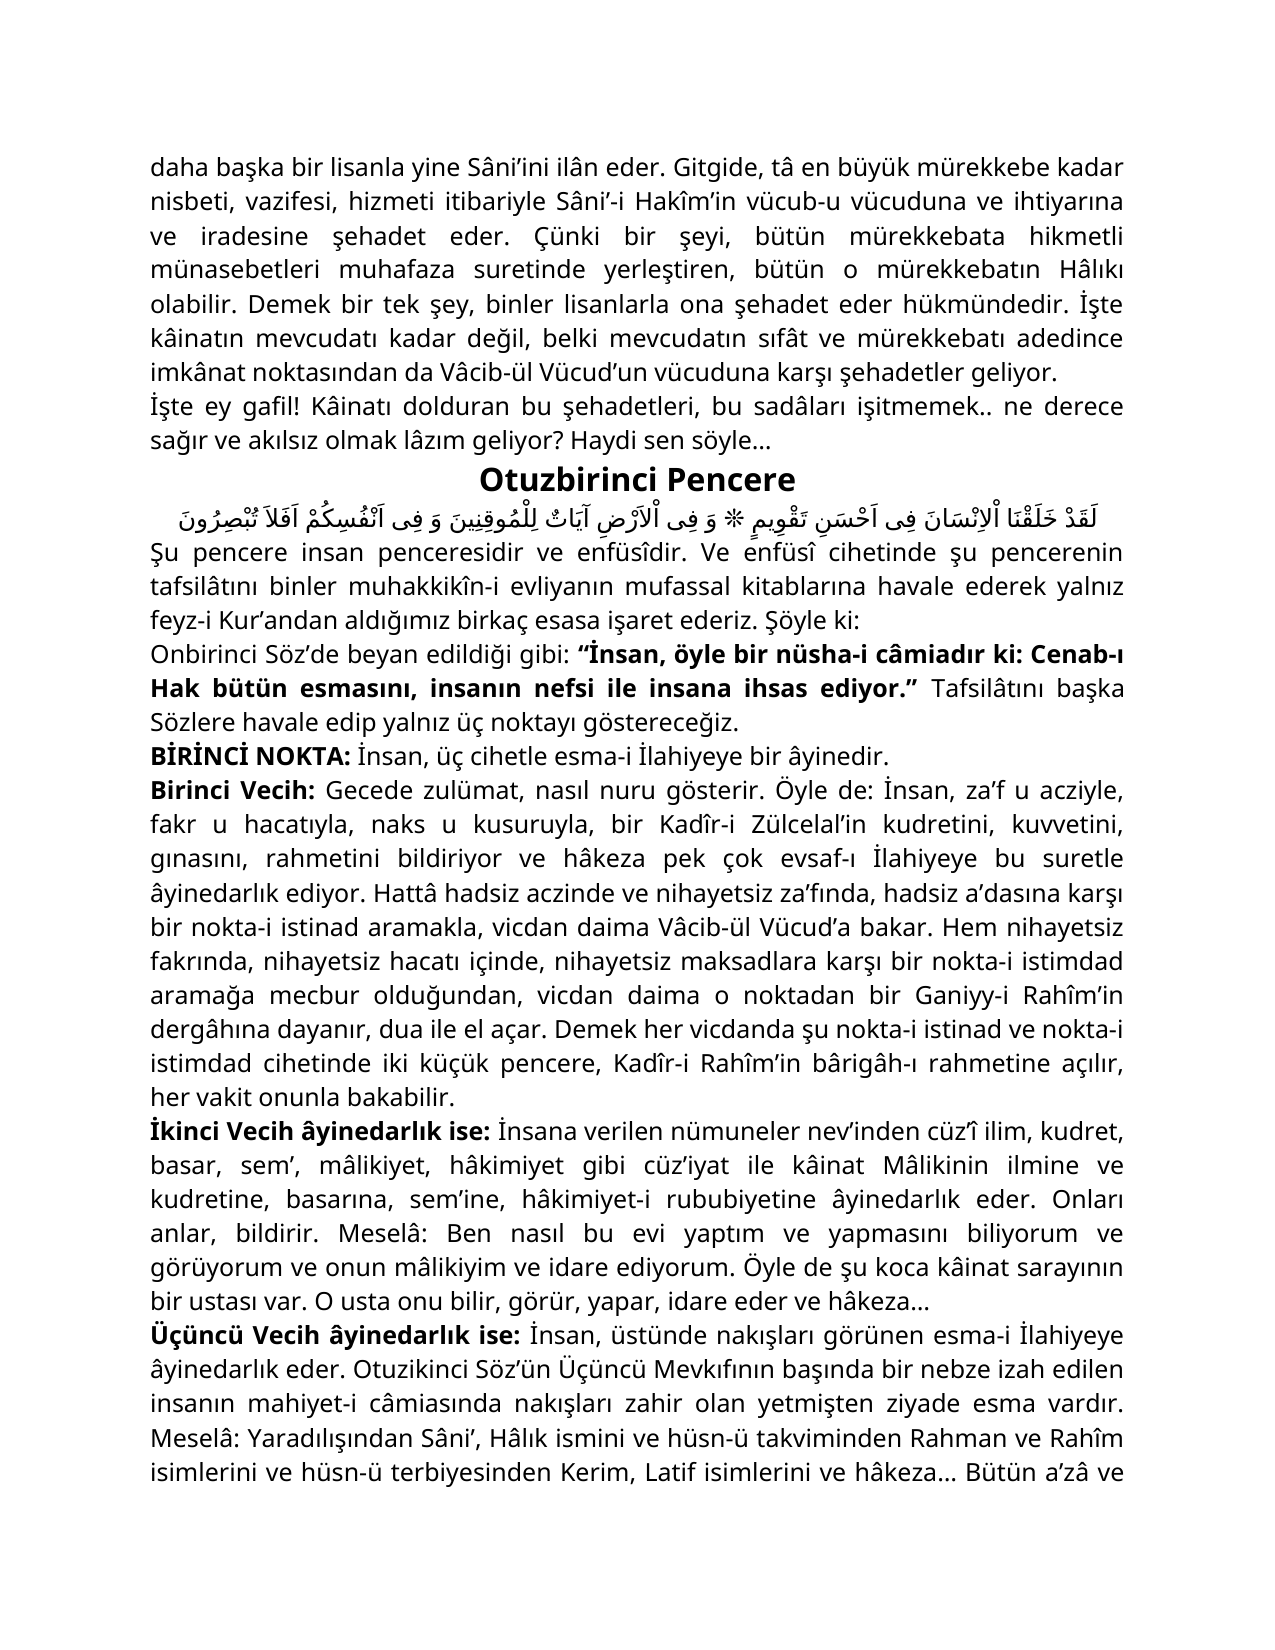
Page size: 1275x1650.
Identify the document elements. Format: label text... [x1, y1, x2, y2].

text Birinci Vecih: Gecede zulümat, nasıl nuru gösterir. Öyle de: İnsan, za’f u acziyle, fakr u hacatıyla, naks u kusuruyla, bir Kadîr-i Zülcelal’in kudretini, kuvvetini, gınasını, rahmetini bildiriyor ve hâkeza pek çok evsaf-ı İlahiyeye bu suretle âyinedarlık ediyor. Hattâ hadsiz aczinde ve nihayetsiz za’fında, hadsiz a’dasına karşı bir nokta-i istinad aramakla, vicdan daima Vâcib-ül Vücud’a bakar. Hem nihayetsiz fakrında, nihayetsiz hacatı içinde, nihayetsiz maksadlara karşı bir nokta-i istimdad aramağa mecbur olduğundan, vicdan daima o noktadan bir Ganiyy-i Rahîm’in dergâhına dayanır, dua ile el açar. Demek her vicdanda şu nokta-i istinad ve nokta-i istimdad cihetinde iki küçük pencere, Kadîr-i Rahîm’in bârigâh-ı rahmetine açılır, her vakit onunla bakabilir. [150, 773, 1125, 1114]
text BİRİNCİ NOKTA: İnsan, üç cihetle esma-i İlahiyeye bir âyinedir. [150, 739, 1125, 773]
text Şu pencere insan penceresidir ve enfüsîdir. Ve enfüsî cihetinde şu pencerenin tafsilâtını binler muhakkikîn-i evliyanın mufassal kitablarına havale ederek yalnız feyz-i Kur’andan aldığımız birkaç esasa işaret ederiz. Şöyle ki: [150, 534, 1125, 637]
text İkinci Vecih âyinedarlık ise: İnsana verilen nümuneler nev’inden cüz’î ilim, kudret, basar, sem’, mâlikiyet, hâkimiyet gibi cüz’iyat ile kâinat Mâlikinin ilmine ve kudretine, basarına, sem’ine, hâkimiyet-i rububiyetine âyinedarlık eder. Onları anlar, bildirir. Meselâ: Ben nasıl bu evi yaptım ve yapmasını biliyorum ve görüyorum ve onun mâlikiyim ve idare ediyorum. Öyle de şu koca kâinat sarayının bir ustası var. O usta onu bilir, görür, yapar, idare eder ve hâkeza… [150, 1114, 1125, 1318]
text لَقَدْ خَلَقْنَا اْلاِنْسَانَ فِى اَحْسَنِ تَقْوِيمٍ ❊ وَ فِى اْلاَرْضِ آيَاتٌ لِلْمُوقِنِينَ وَ فِى اَنْفُسِكُمْ اَفَلاَ تُبْصِرُونَ [150, 501, 1125, 534]
text Onbirinci Söz’de beyan edildiği gibi: “İnsan, öyle bir nüsha-i câmiadır ki: Cenab-ı Hak bütün esmasını, insanın nefsi ile insana ihsas ediyor.” Tafsilâtını başka Sözlere havale edip yalnız üç noktayı göstereceğiz. [150, 637, 1125, 739]
text İşte ey gafil! Kâinatı dolduran bu şehadetleri, bu sadâları işitmemek.. ne derece sağır ve akılsız olmak lâzım geliyor? Haydi sen söyle… [150, 388, 1125, 457]
text Üçüncü Vecih âyinedarlık ise: İnsan, üstünde nakışları görünen esma-i İlahiyeye âyinedarlık eder. Otuzikinci Söz’ün Üçüncü Mevkıfının başında bir nebze izah edilen insanın mahiyet-i câmiasında nakışları zahir olan yetmişten ziyade esma vardır. Meselâ: Yaradılışından Sâni’, Hâlık ismini ve hüsn-ü takviminden Rahman ve Rahîm isimlerini ve hüsn-ü terbiyesinden Kerim, Latif isimlerini ve hâkeza… Bütün a’zâ ve [150, 1318, 1125, 1488]
subtitle Otuzbirinci Pencere [150, 457, 1125, 501]
text daha başka bir lisanla yine Sâni’ini ilân eder. Gitgide, tâ en büyük mürekkebe kadar nisbeti, vazifesi, hizmeti itibariyle Sâni’-i Hakîm’in vücub-u vücuduna ve ihtiyarına ve iradesine şehadet eder. Çünki bir şeyi, bütün mürekkebata hikmetli münasebetleri muhafaza suretinde yerleştiren, bütün o mürekkebatın Hâlıkı olabilir. Demek bir tek şey, binler lisanlarla ona şehadet eder hükmündedir. İşte kâinatın mevcudatı kadar değil, belki mevcudatın sıfât ve mürekkebatı adedince imkânat noktasından da Vâcib-ül Vücud’un vücuduna karşı şehadetler geliyor. [150, 150, 1125, 388]
